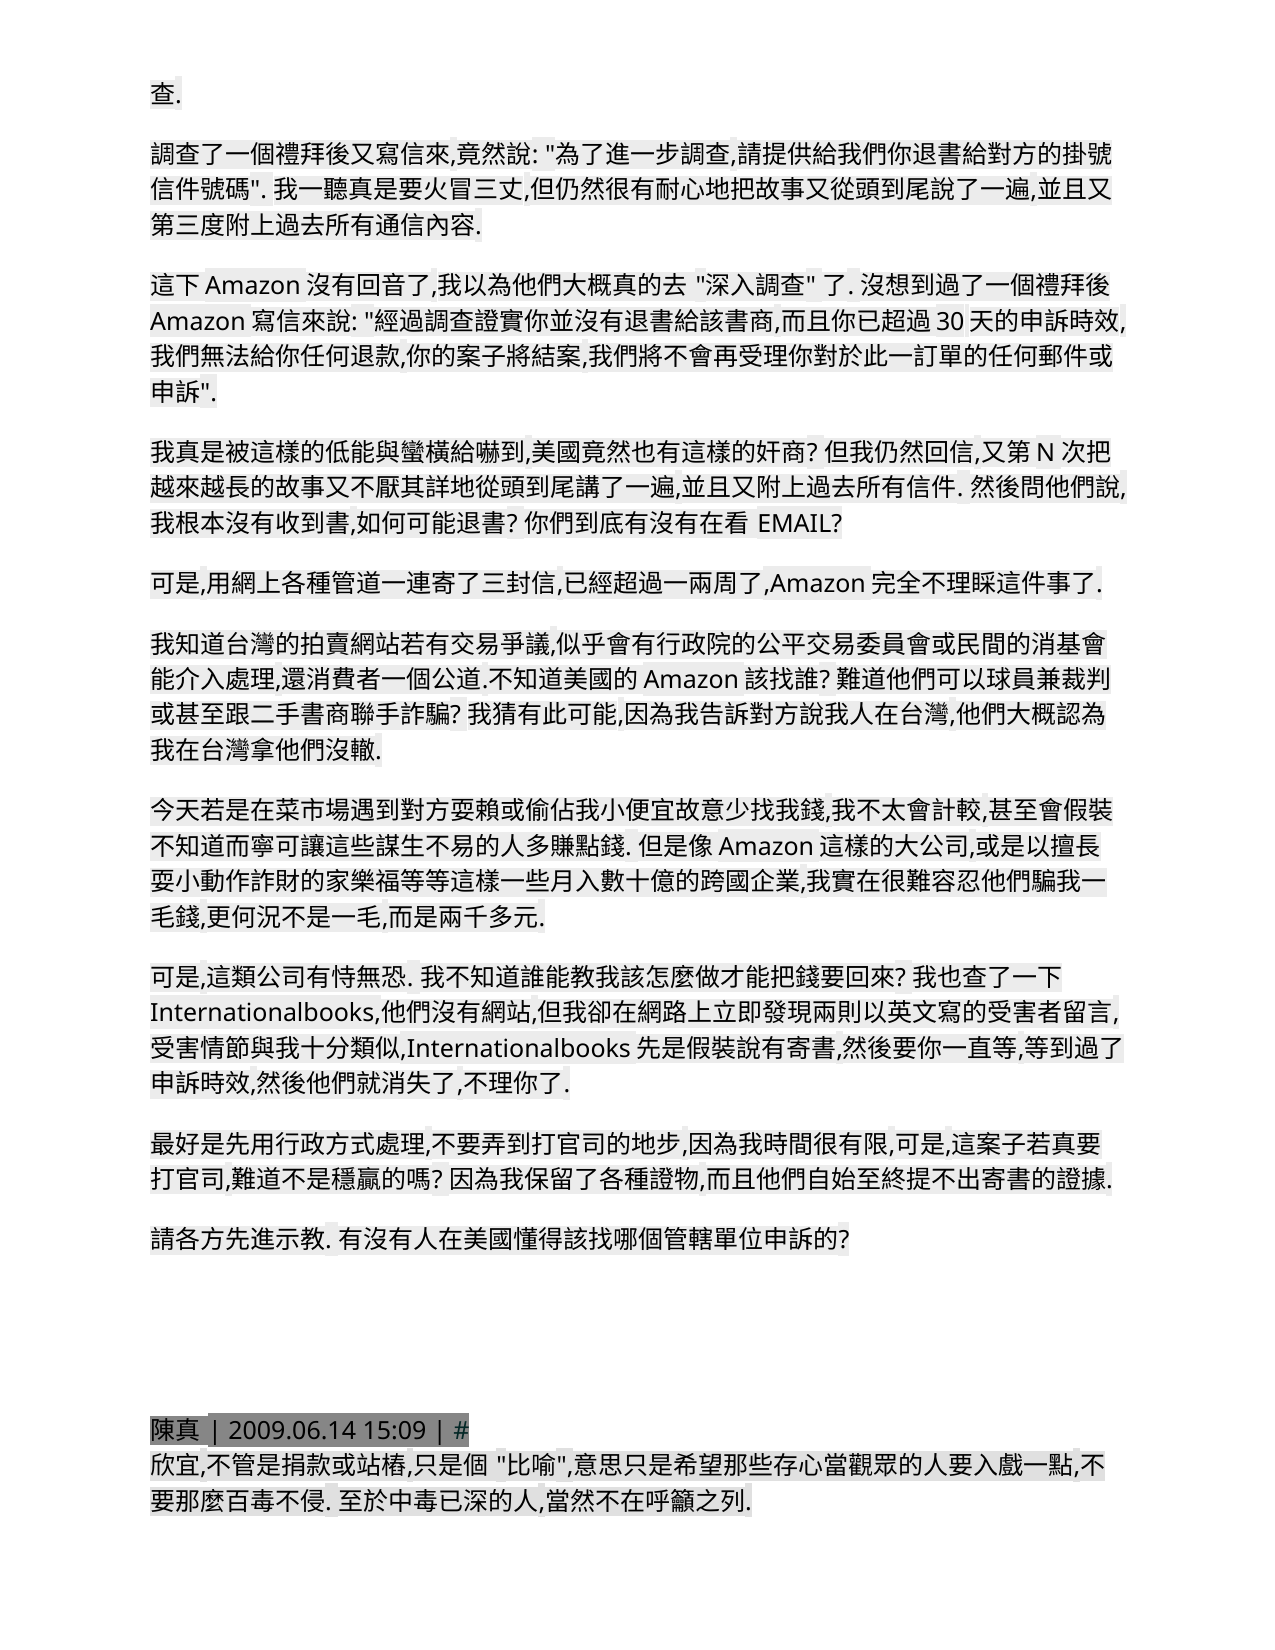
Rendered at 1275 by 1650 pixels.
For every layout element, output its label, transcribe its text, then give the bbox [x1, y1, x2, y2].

text 陳真 | 2009.06.14 15:09 | # [150, 1411, 1125, 1447]
text 請各方先進示教. 有沒有人在美國懂得該找哪個管轄單位申訴的? [150, 1221, 1125, 1256]
text 我真是被這樣的低能與蠻橫給嚇到,美國竟然也有這樣的奸商? 但我仍然回信,又第N 次把越來越長的故事又不厭其詳地從頭到尾講了一遍,並且又附上過去所有信件. 然後問他們說,我根本沒有收到書,如何可能退書? 你們到底有沒有在看 EMAIL? [150, 433, 1125, 539]
text 欣宜,不管是捐款或站樁,只是個 "比喻",意思只是希望那些存心當觀眾的人要入戲一點,不要那麼百毒不侵. 至於中毒已深的人,當然不在呼籲之列. [150, 1447, 1125, 1517]
text 這下Amazon沒有回音了,我以為他們大概真的去 "深入調查" 了. 沒想到過了一個禮拜後Amazon寫信來說: "經過調查證實你並沒有退書給該書商,而且你已超過30天的申訴時效,我們無法給你任何退款,你的案子將結案,我們將不會再受理你對於此一訂單的任何郵件或申訴". [150, 267, 1125, 408]
text 可是,這類公司有恃無恐. 我不知道誰能教我該怎麼做才能把錢要回來? 我也查了一下Internationalbooks,他們沒有網站,但我卻在網路上立即發現兩則以英文寫的受害者留言,受害情節與我十分類似,Internationalbooks先是假裝說有寄書,然後要你一直等,等到過了申訴時效,然後他們就消失了,不理你了. [150, 958, 1125, 1100]
text 今天若是在菜市場遇到對方耍賴或偷佔我小便宜故意少找我錢,我不太會計較,甚至會假裝不知道而寧可讓這些謀生不易的人多賺點錢. 但是像Amazon這樣的大公司,或是以擅長耍小動作詐財的家樂福等等這樣一些月入數十億的跨國企業,我實在很難容忍他們騙我一毛錢,更何況不是一毛,而是兩千多元. [150, 792, 1125, 933]
text 查. [150, 75, 1125, 110]
text 可是,用網上各種管道一連寄了三封信,已經超過一兩周了,Amazon完全不理睬這件事了. [150, 564, 1125, 600]
text 我知道台灣的拍賣網站若有交易爭議,似乎會有行政院的公平交易委員會或民間的消基會能介入處理,還消費者一個公道.不知道美國的Amazon該找誰? 難道他們可以球員兼裁判或甚至跟二手書商聯手詐騙? 我猜有此可能,因為我告訴對方說我人在台灣,他們大概認為我在台灣拿他們沒轍. [150, 625, 1125, 767]
text 最好是先用行政方式處理,不要弄到打官司的地步,因為我時間很有限,可是,這案子若真要打官司,難道不是穩贏的嗎? 因為我保留了各種證物,而且他們自始至終提不出寄書的證據. [150, 1125, 1125, 1196]
text 調查了一個禮拜後又寫信來,竟然說: "為了進一步調查,請提供給我們你退書給對方的掛號信件號碼". 我一聽真是要火冒三丈,但仍然很有耐心地把故事又從頭到尾說了一遍,並且又第三度附上過去所有通信內容. [150, 135, 1125, 242]
